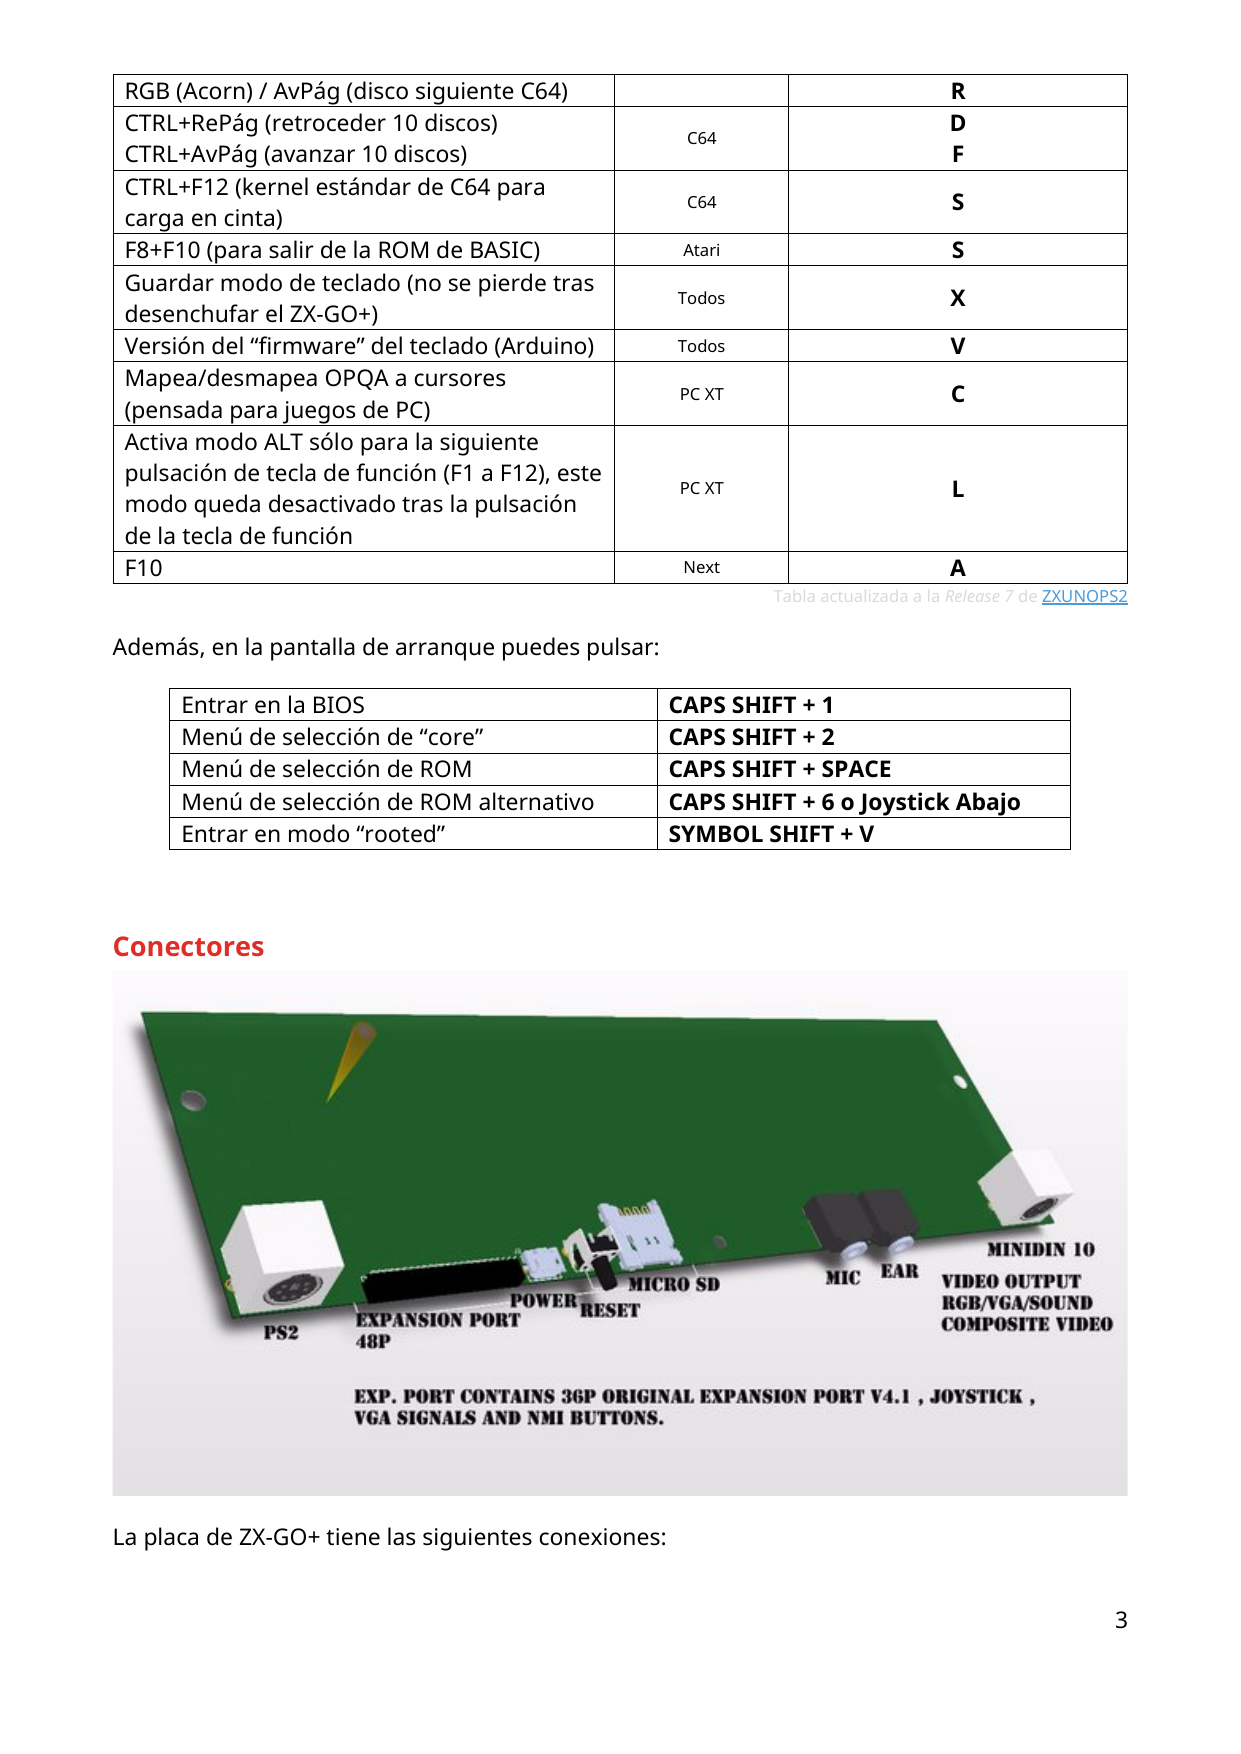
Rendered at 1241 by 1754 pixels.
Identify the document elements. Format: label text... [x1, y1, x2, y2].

table_cell Menú de selección de “core” [170, 721, 657, 752]
table_cell Atari [615, 234, 788, 265]
table_cell L [789, 426, 1127, 551]
table_cell D F [789, 107, 1127, 169]
table_cell CAPS SHIFT + 6 o Joystick Abajo [658, 786, 1070, 817]
table_cell Activa modo ALT sólo para la siguiente pulsación de tecla de función (F1 a F12), este modo queda desactivado tras la pulsación de la tecla de función [114, 426, 614, 551]
table_cell C64 [615, 171, 788, 233]
table_cell S [789, 234, 1127, 265]
table_cell RGB (Acorn) / AvPág (disco siguiente C64) [114, 75, 614, 106]
table_cell PC XT [615, 426, 788, 551]
table_cell SYMBOL SHIFT + V [658, 818, 1070, 849]
table_cell Menú de selección de ROM alternativo [170, 786, 657, 817]
table_cell Next [615, 552, 788, 583]
table_cell [615, 75, 788, 106]
table_header Entrar en la BIOS [170, 689, 657, 720]
table_cell C64 [615, 107, 788, 169]
table_header CAPS SHIFT + 1 [658, 689, 1070, 720]
table_cell X [789, 266, 1127, 329]
table_cell Mapea/desmapea OPQA a cursores (pensada para juegos de PC) [114, 362, 614, 425]
table_cell R [789, 75, 1127, 106]
table_cell Entrar en modo “rooted” [170, 818, 657, 849]
table_cell CAPS SHIFT + SPACE [658, 754, 1070, 785]
table_cell Todos [615, 266, 788, 329]
table_cell A [789, 552, 1127, 583]
table_cell Versión del “firmware” del teclado (Arduino) [114, 330, 614, 361]
table_cell C [789, 362, 1127, 425]
table_cell Guardar modo de teclado (no se pierde tras desenchufar el ZX-GO+) [114, 266, 614, 329]
table_cell S [789, 171, 1127, 233]
subtitle Conectores [112, 928, 1128, 965]
table_cell Todos [615, 330, 788, 361]
table_cell CAPS SHIFT + 2 [658, 721, 1070, 752]
text La placa de ZX-GO+ tiene las siguientes conexiones: [112, 1521, 1128, 1552]
table_cell V [789, 330, 1127, 361]
table_cell CTRL+F12 (kernel estándar de C64 para carga en cinta) [114, 171, 614, 233]
table_cell PC XT [615, 362, 788, 425]
text Además, en la pantalla de arranque puedes pulsar: [112, 631, 1128, 662]
table_cell F10 [114, 552, 614, 583]
table_cell CTRL+RePág (retroceder 10 discos) CTRL+AvPág (avanzar 10 discos) [114, 107, 614, 169]
table_cell F8+F10 (para salir de la ROM de BASIC) [114, 234, 614, 265]
text Tabla actualizada a la Release 7 de ZXUNOPS2 [112, 584, 1128, 607]
table_cell Menú de selección de ROM [170, 754, 657, 785]
